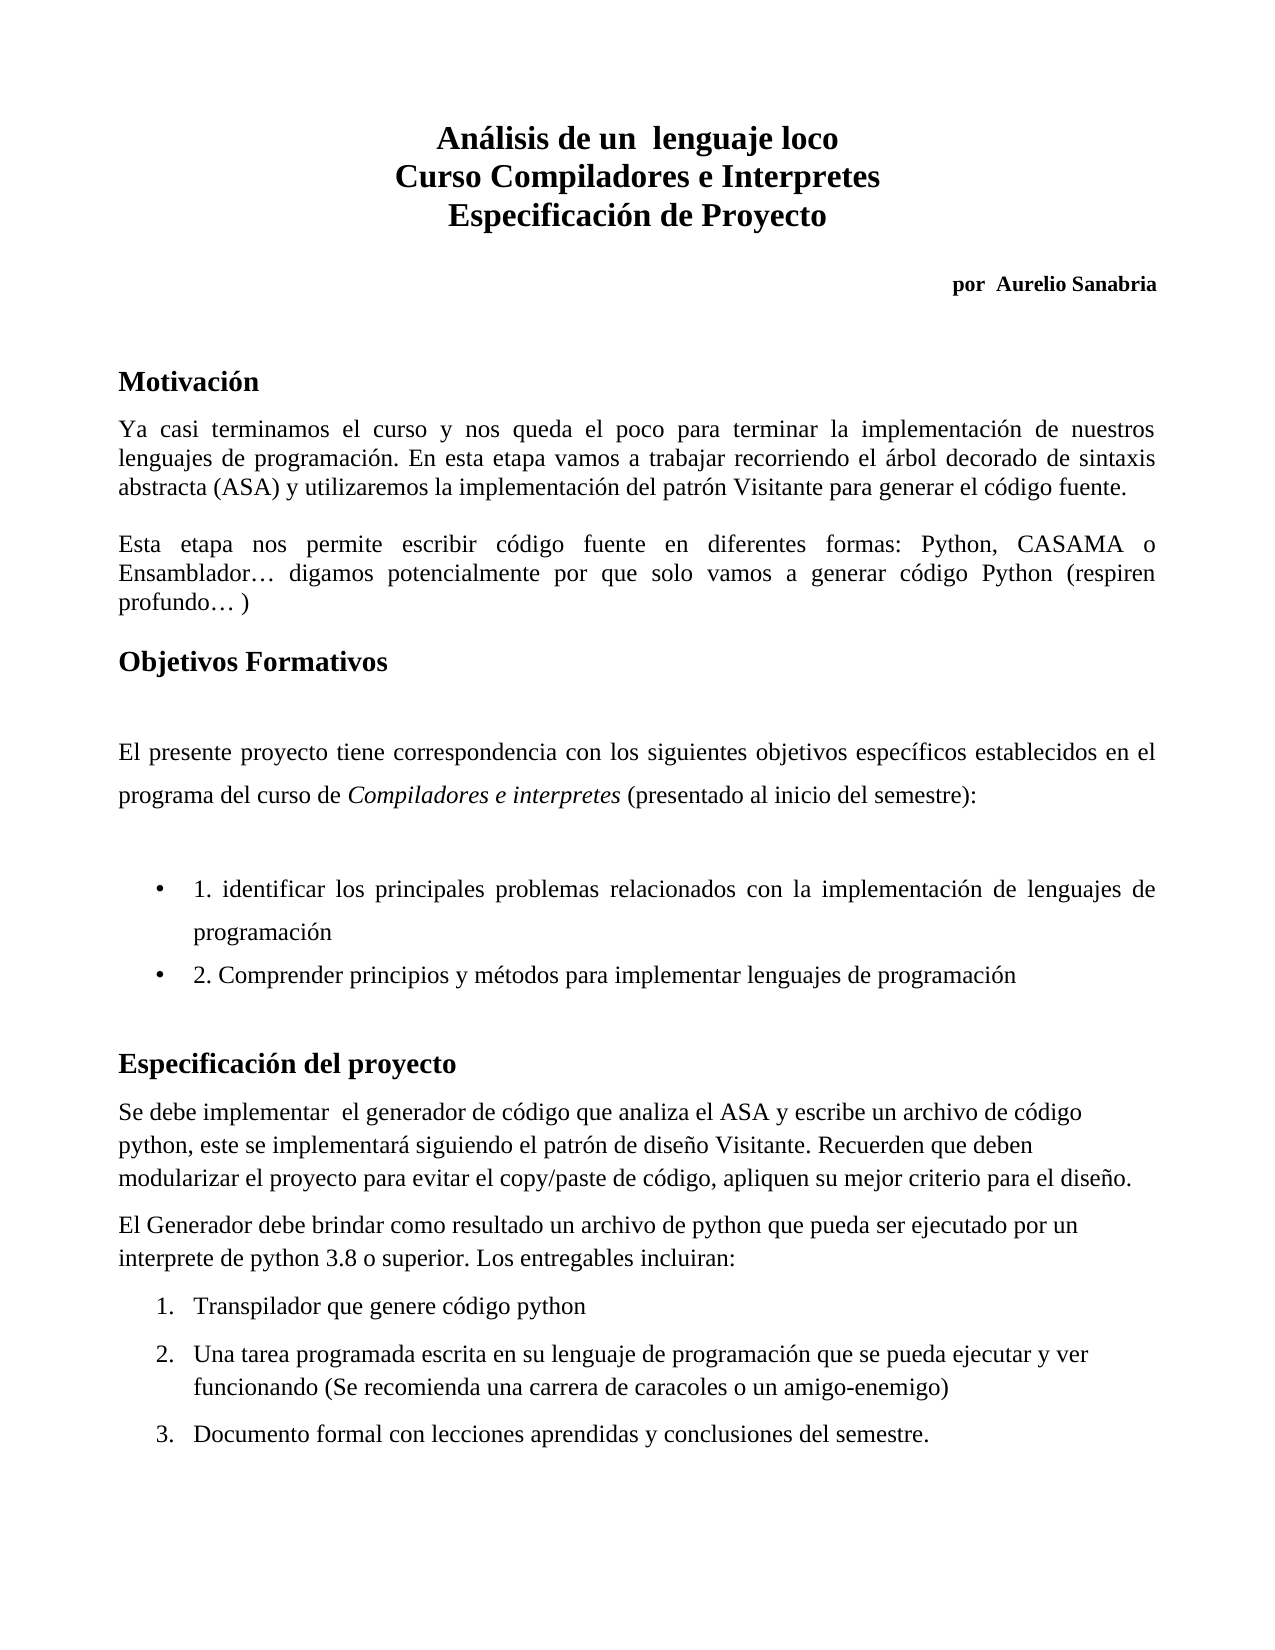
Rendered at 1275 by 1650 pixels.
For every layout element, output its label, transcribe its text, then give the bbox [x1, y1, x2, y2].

list 1. identificar los principales problemas relacionados con la implementación de lenguajes de programación [156, 874, 1157, 946]
list Una tarea programada escrita en su lenguaje de programación que se pueda ejecutar y ver funcionando (Se recomienda una carrera de caracoles o un amigo-enemigo) [156, 1339, 1157, 1401]
text Esta etapa nos permite escribir código fuente en diferentes formas: Python, CASAMA o Ensamblador… digamos potencialmente por que solo vamos a generar código Python (respiren profundo… ) [118, 529, 1157, 615]
text Curso Compiladores e Interpretes [118, 156, 1157, 195]
text Especificación de Proyecto [118, 195, 1157, 233]
list Documento formal con lecciones aprendidas y conclusiones del semestre. [156, 1419, 1157, 1448]
text Especificación del proyecto [118, 1047, 1157, 1080]
list Transpilador que genere código python [156, 1291, 1157, 1320]
text Análisis de un lenguaje loco [118, 118, 1157, 156]
text Motivación [118, 364, 1157, 397]
text El Generador debe brindar como resultado un archivo de python que pueda ser ejecutado por un interprete de python 3.8 o superior. Los entregables incluiran: [118, 1211, 1157, 1272]
list 2. Comprender principios y métodos para implementar lenguajes de programación [156, 960, 1157, 989]
text El presente proyecto tiene correspondencia con los siguientes objetivos específicos establecidos en el programa del curso de Compiladores e interpretes (presentado al inicio del semestre): [118, 737, 1157, 809]
text Se debe implementar el generador de código que analiza el ASA y escribe un archivo de código python, este se implementará siguiendo el patrón de diseño Visitante. Recuerden que deben modularizar el proyecto para evitar el copy/paste de código, apliquen su mejor criterio para el diseño. [118, 1097, 1157, 1192]
text Objetivos Formativos [118, 644, 1157, 678]
text Ya casi terminamos el curso y nos queda el poco para terminar la implementación de nuestros lenguajes de programación. En esta etapa vamos a trabajar recorriendo el árbol decorado de sintaxis abstracta (ASA) y utilizaremos la implementación del patrón Visitante para generar el código fuente. [118, 414, 1157, 500]
text por Aurelio Sanabria [118, 271, 1157, 297]
